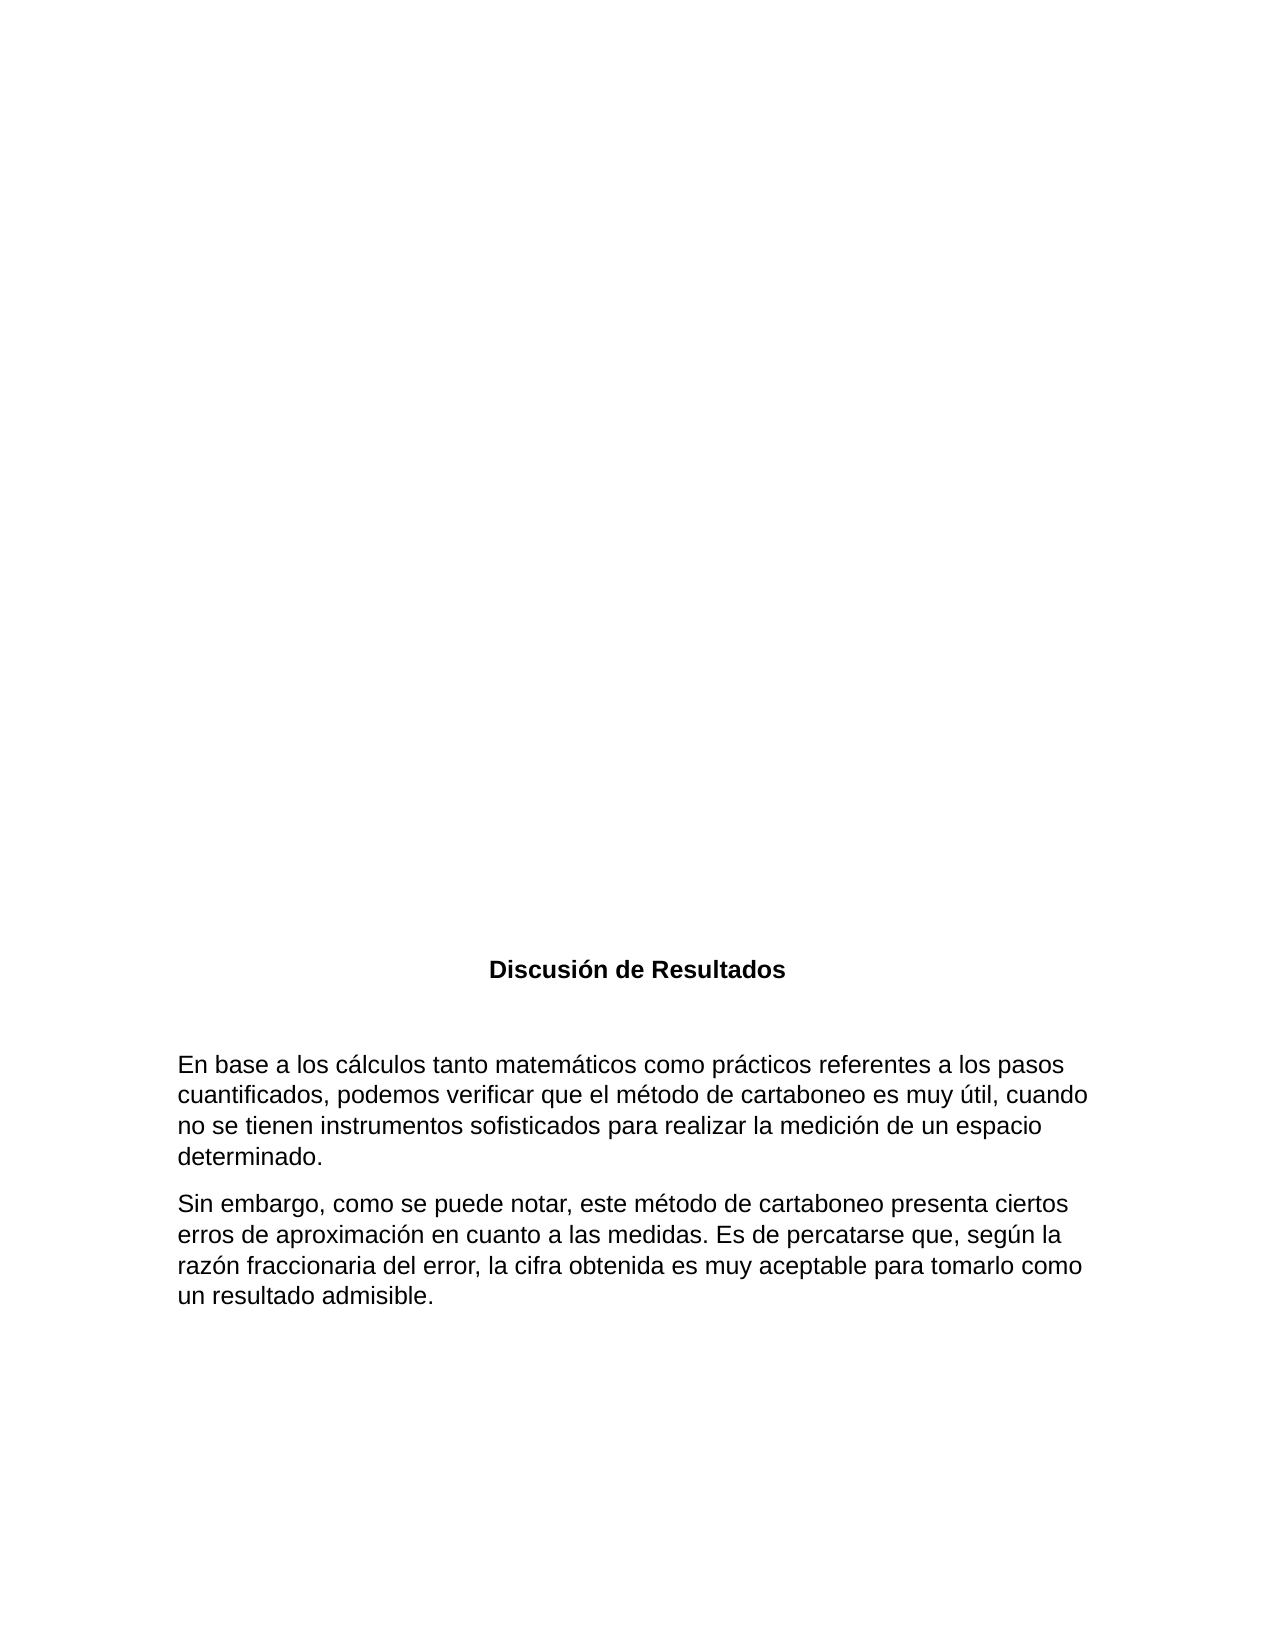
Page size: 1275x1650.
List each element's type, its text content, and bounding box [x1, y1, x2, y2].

text Discusión de Resultados [177, 955, 1098, 983]
text Sin embargo, como se puede notar, este método de cartaboneo presenta ciertos erros de aproximación en cuanto a las medidas. Es de percatarse que, según la razón fraccionaria del error, la cifra obtenida es muy aceptable para tomarlo como un resultado admisible. [177, 1189, 1098, 1310]
text En base a los cálculos tanto matemáticos como prácticos referentes a los pasos cuantificados, podemos verificar que el método de cartaboneo es muy útil, cuando no se tienen instrumentos sofisticados para realizar la medición de un espacio determinado. [177, 1049, 1098, 1171]
